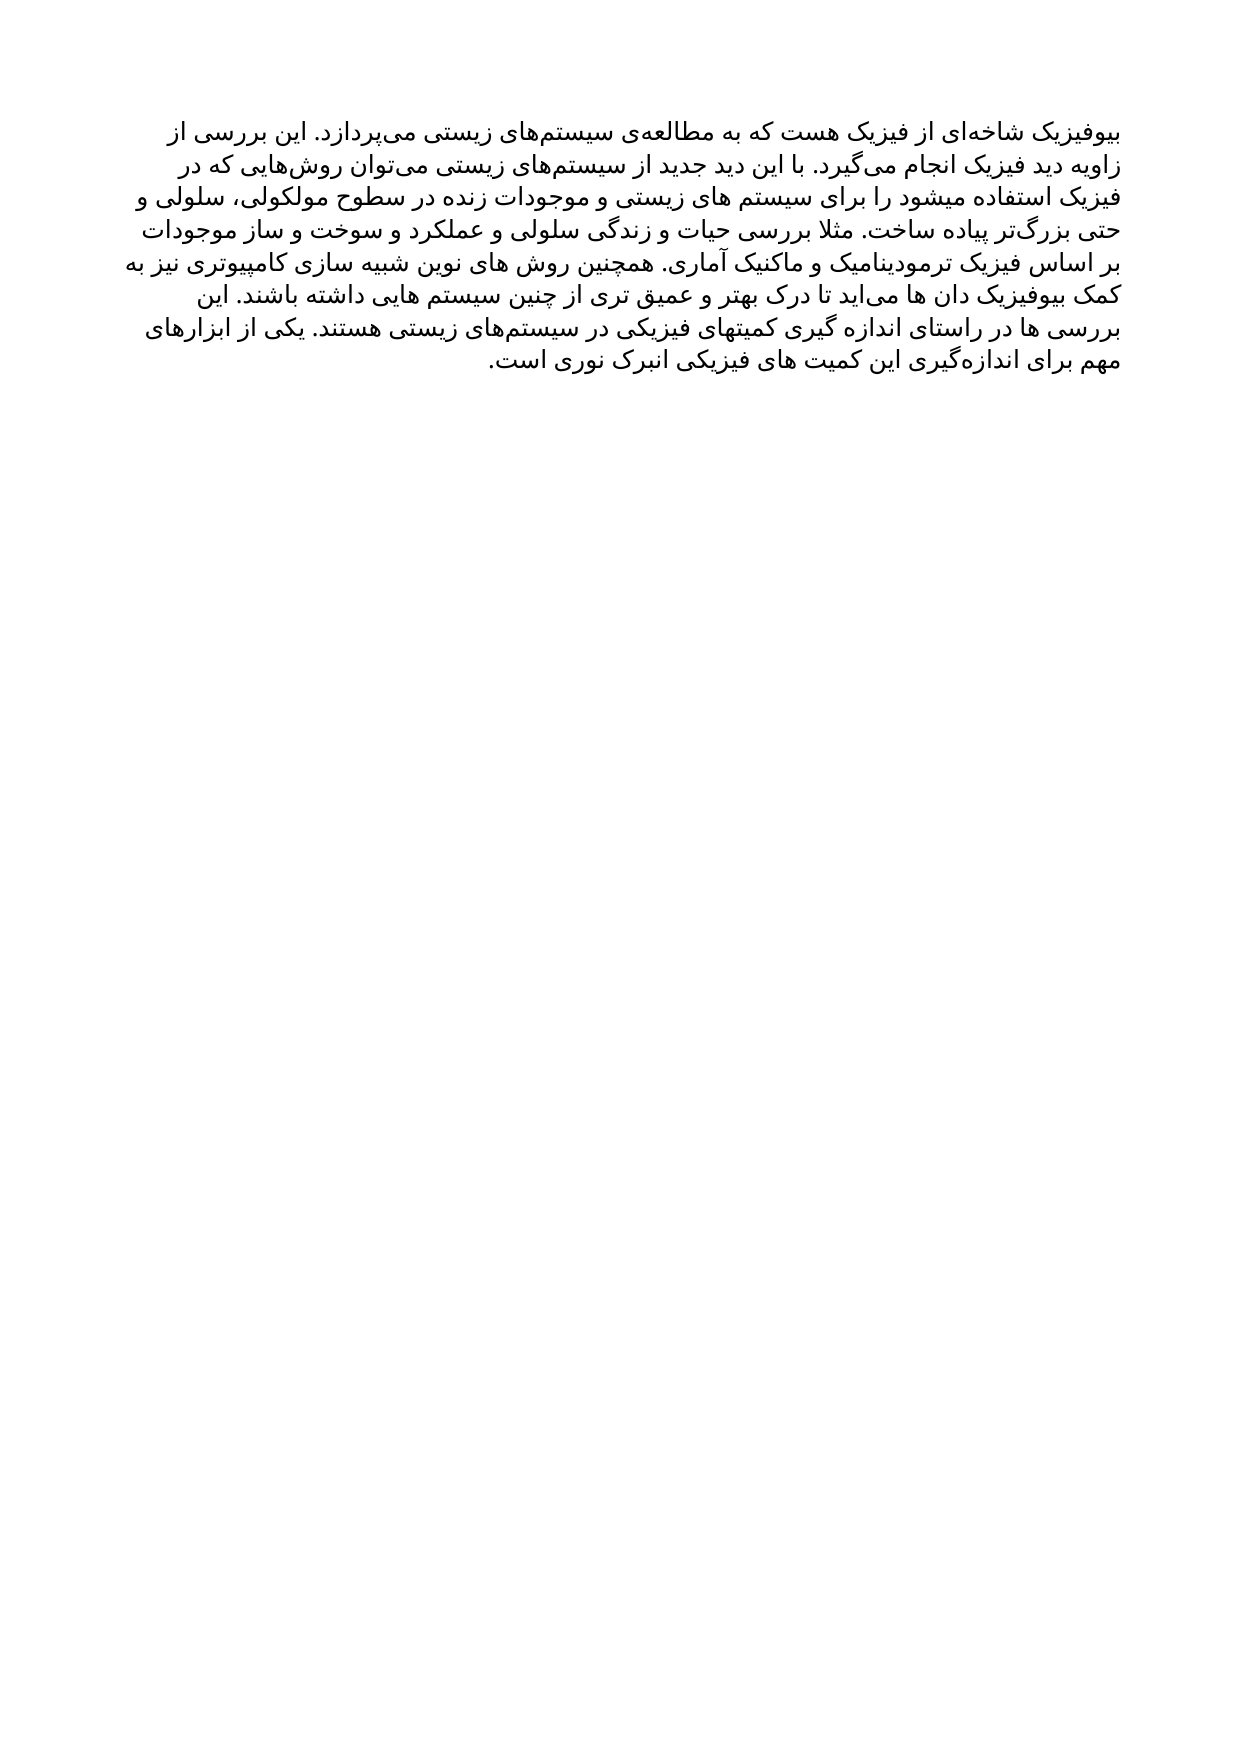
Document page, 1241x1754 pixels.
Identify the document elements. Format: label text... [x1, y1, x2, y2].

text بیوفیزیک شاخه‌ای از فیزیک هست که به مطالعه‌ی سیستم‌های زیستی می‌پردازد. این بررسی از زاویه دید فیزیک انجام می‌گیرد. با این دید جدید از سیستم‌های زیستی می‌توان روش‌هایی که در فیزیک استفاده میشود را برای سیستم های زیستی و موجودات زنده در سطوح مولکولی، سلولی و حتی بزرگ‌تر پیاده ساخت. مثلا بررسی حیات و زندگی سلولی و عملکرد و سوخت و ساز موجودات بر اساس فیزیک ترمودینامیک و ماکنیک آماری. همچنین روش های نوین شبیه سازی کامپیوتری نیز به کمک بیوفیزیک دان ها می‌اید تا درک بهتر و عمیق تری از چنین سیستم هایی داشته باشند. این بررسی ‌ها در راستای اندازه گیری کمیتهای فیزیکی در سیستم‌های زیستی هستند. یکی از ابزارهای مهم برای اندازه‌گیری این کمیت های فیزیکی انبرک نوری است. [118, 118, 1122, 379]
